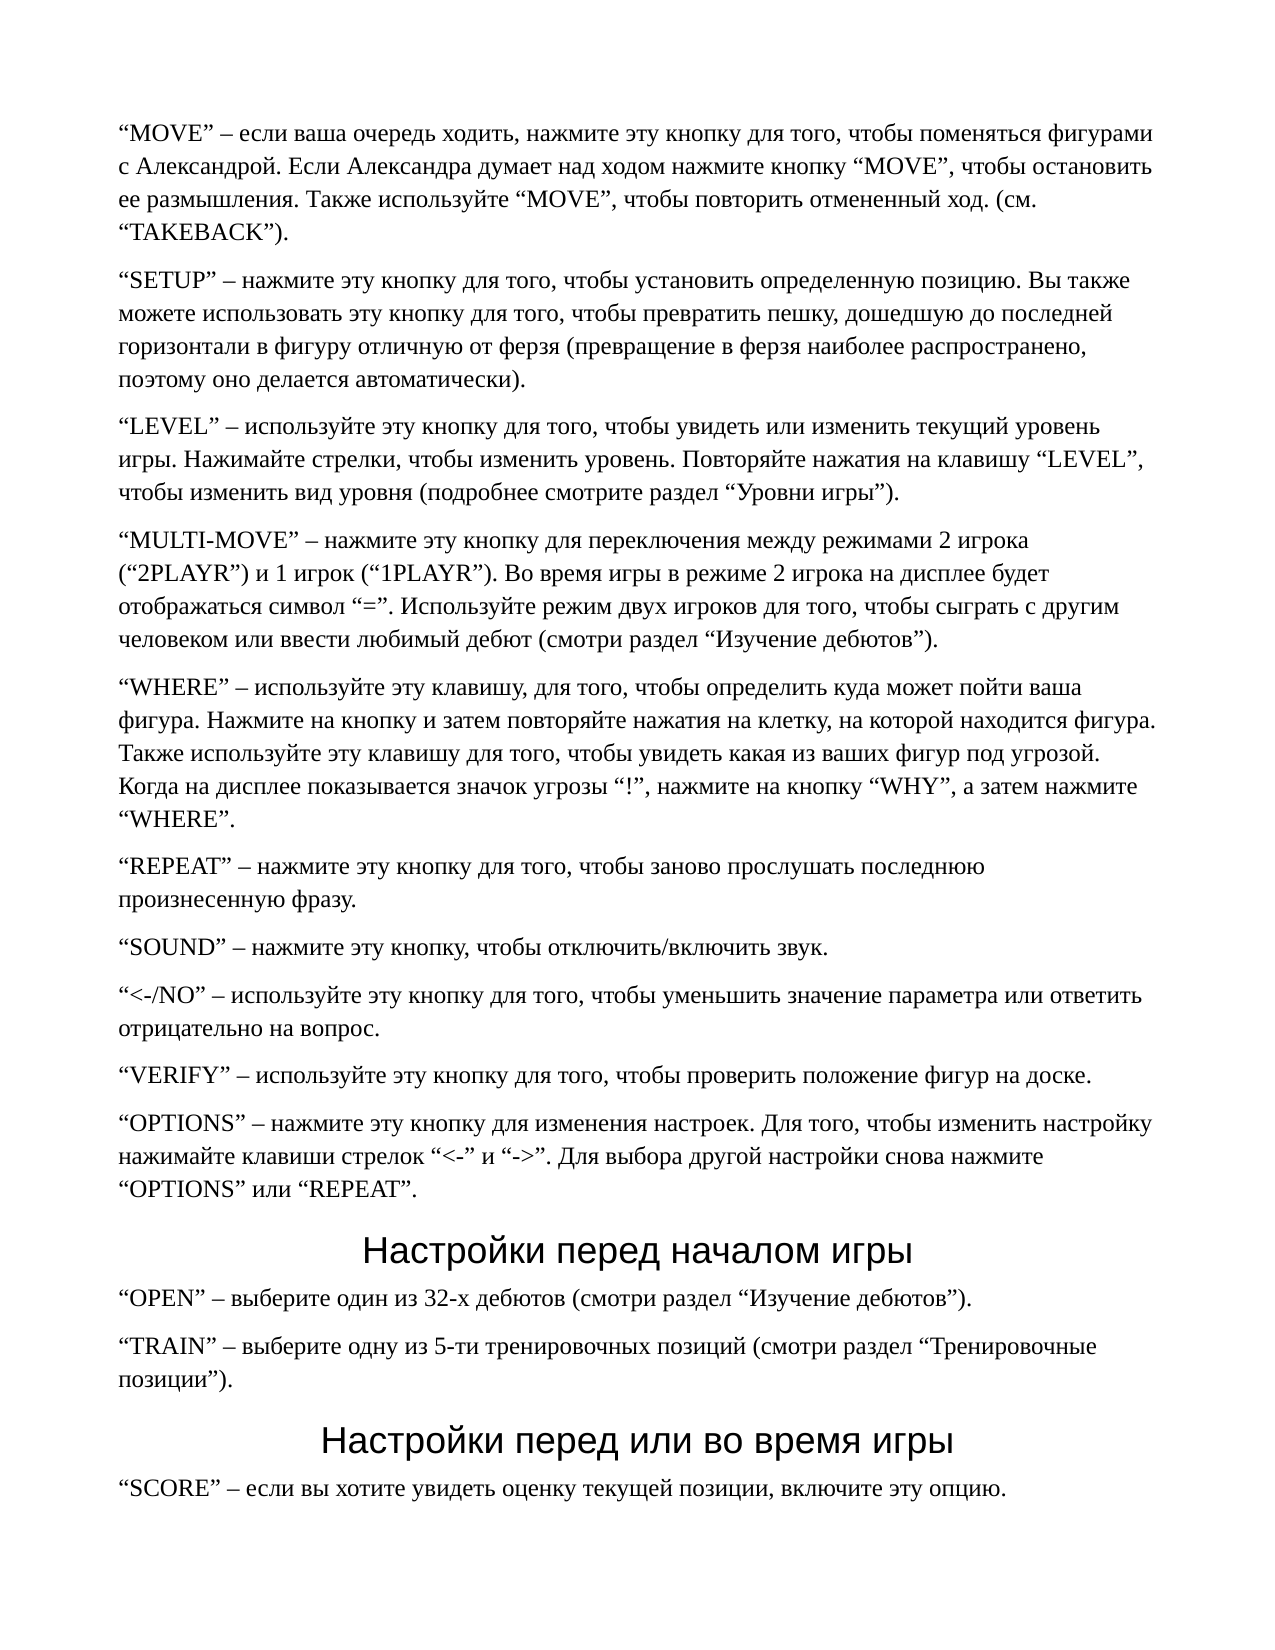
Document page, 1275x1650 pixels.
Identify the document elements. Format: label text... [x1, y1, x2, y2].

text “LEVEL” – используйте эту кнопку для того, чтобы увидеть или изменить текущий уровень игры. Нажимайте стрелки, чтобы изменить уровень. Повторяйте нажатия на клавишу “LEVEL”, чтобы изменить вид уровня (подробнее смотрите раздел “Уровни игры”). [118, 411, 1157, 506]
subtitle Настройки перед или во время игры [118, 1418, 1157, 1461]
text “OPTIONS” – нажмите эту кнопку для изменения настроек. Для того, чтобы изменить настройку нажимайте клавиши стрелок “<-” и “->”. Для выбора другой настройки снова нажмите “OPTIONS” или “REPEAT”. [118, 1108, 1157, 1203]
text “<-/NO” – используйте эту кнопку для того, чтобы уменьшить значение параметра или ответить отрицательно на вопрос. [118, 980, 1157, 1041]
text “SCORE” – если вы хотите увидеть оценку текущей позиции, включите эту опцию. [118, 1473, 1157, 1502]
text “OPEN” – выберите один из 32-х дебютов (смотри раздел “Изучение дебютов”). [118, 1283, 1157, 1312]
text “VERIFY” – используйте эту кнопку для того, чтобы проверить положение фигур на доске. [118, 1060, 1157, 1089]
text “WHERE” – используйте эту клавишу, для того, чтобы определить куда может пойти ваша фигура. Нажмите на кнопку и затем повторяйте нажатия на клетку, на которой находится фигура. Также используйте эту клавишу для того, чтобы увидеть какая из ваших фигур под угрозой. Когда на дисплее показывается значок угрозы “!”, нажмите на кнопку “WHY”, а затем нажмите “WHERE”. [118, 672, 1157, 833]
text “REPEAT” – нажмите эту кнопку для того, чтобы заново прослушать последнюю произнесенную фразу. [118, 851, 1157, 913]
text “MOVE” – если ваша очередь ходить, нажмите эту кнопку для того, чтобы поменяться фигурами с Александрой. Если Александра думает над ходом нажмите кнопку “MOVE”, чтобы остановить ее размышления. Также используйте “MOVE”, чтобы повторить отмененный ход. (см. “TAKEBACK”). [118, 118, 1157, 246]
text “MULTI-MOVE” – нажмите эту кнопку для переключения между режимами 2 игрока (“2PLAYR”) и 1 игрок (“1PLAYR”). Во время игры в режиме 2 игрока на дисплее будет отображаться символ “=”. Используйте режим двух игроков для того, чтобы сыграть с другим человеком или ввести любимый дебют (смотри раздел “Изучение дебютов”). [118, 525, 1157, 653]
text “SETUP” – нажмите эту кнопку для того, чтобы установить определенную позицию. Вы также можете использовать эту кнопку для того, чтобы превратить пешку, дошедшую до последней горизонтали в фигуру отличную от ферзя (превращение в ферзя наиболее распространено, поэтому оно делается автоматически). [118, 265, 1157, 393]
text “TRAIN” – выберите одну из 5-ти тренировочных позиций (смотри раздел “Тренировочные позиции”). [118, 1331, 1157, 1393]
text “SOUND” – нажмите эту кнопку, чтобы отключить/включить звук. [118, 932, 1157, 961]
subtitle Настройки перед началом игры [118, 1228, 1157, 1271]
